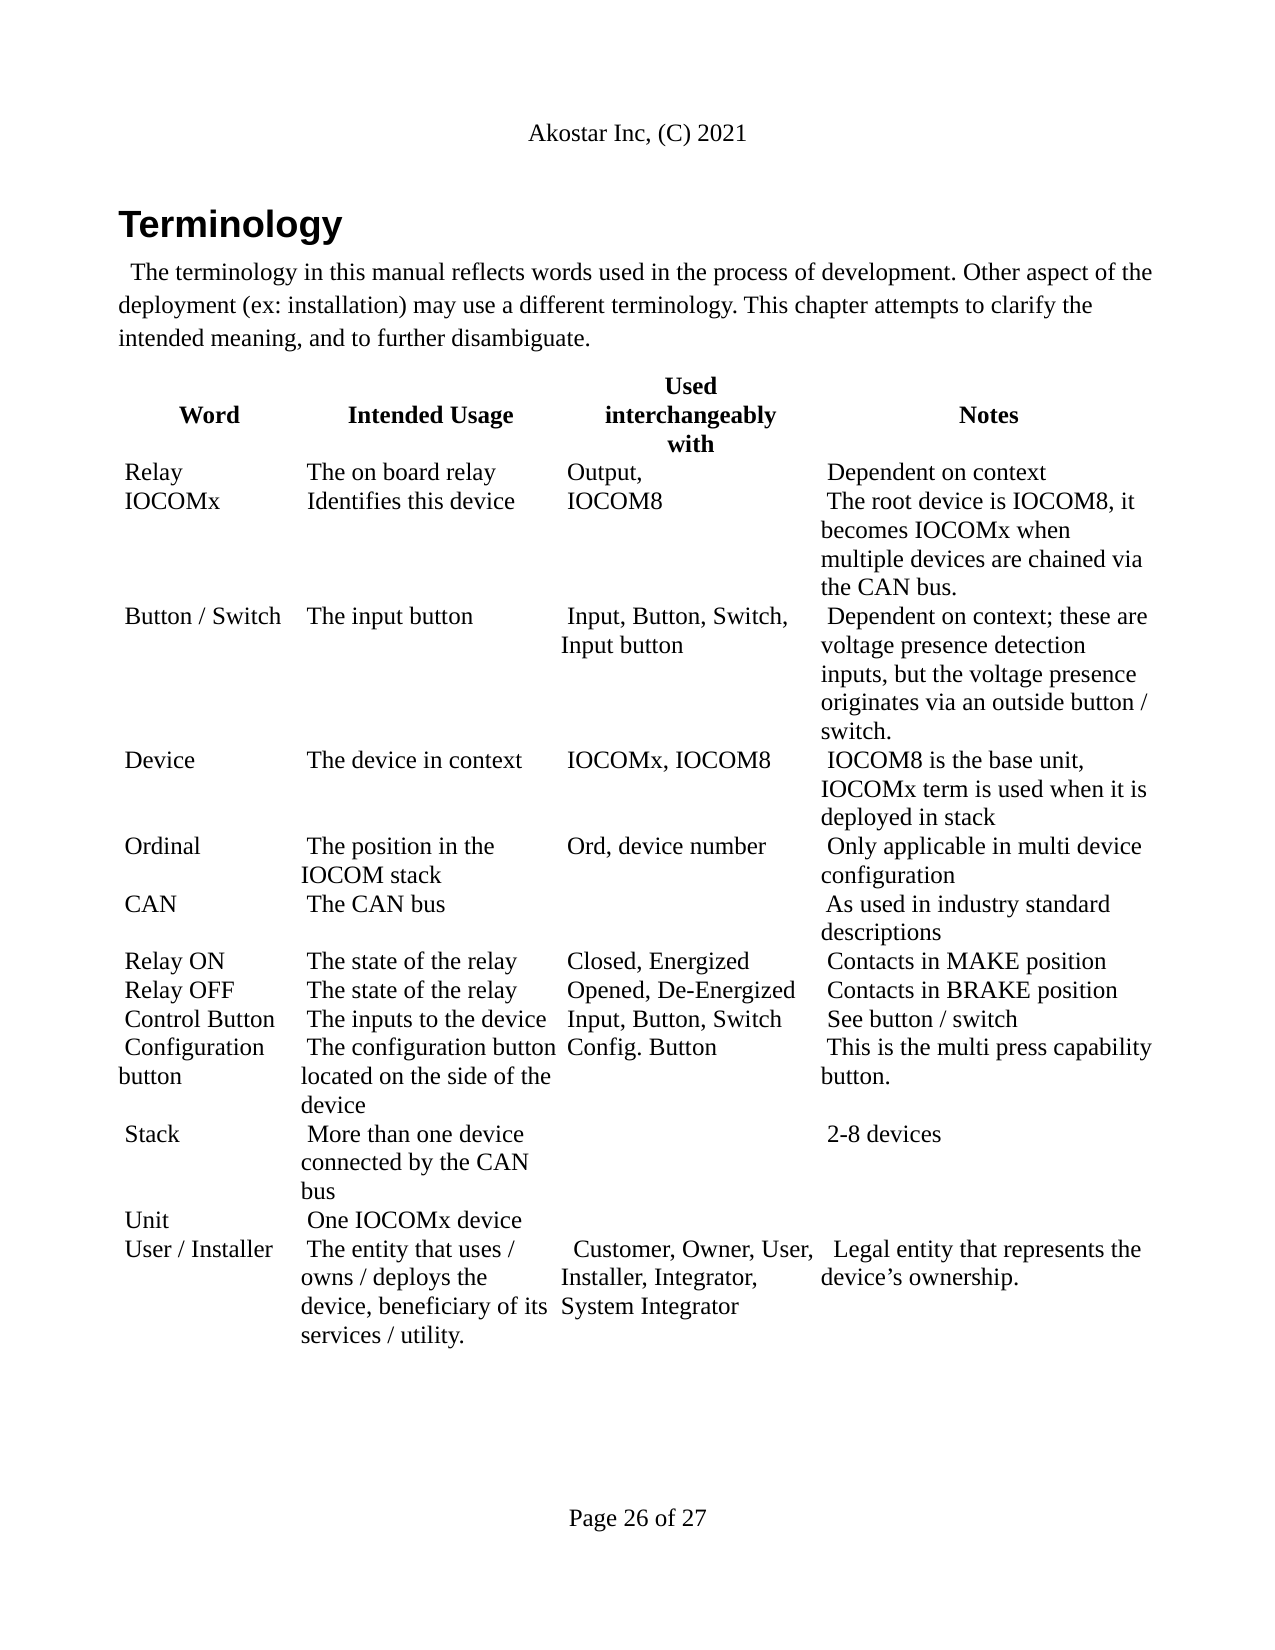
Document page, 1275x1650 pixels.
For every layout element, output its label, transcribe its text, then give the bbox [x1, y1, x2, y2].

table_cell Control Button [118, 1004, 301, 1032]
table_cell The input button [301, 601, 561, 745]
table_cell Stack [118, 1119, 301, 1205]
table_cell More than one device connected by the CAN bus [301, 1119, 561, 1205]
table_cell One IOCOMx device [301, 1205, 561, 1234]
table_cell Dependent on context; these are voltage presence detection inputs, but the voltage presence originates via an outside button / switch. [821, 601, 1157, 745]
table_cell Config. Button [561, 1033, 821, 1119]
table_cell IOCOM8 [561, 486, 821, 601]
table_cell Opened, De-Energized [561, 975, 821, 1004]
table_header Used interchangeably with [561, 371, 821, 457]
table_cell User / Installer [118, 1234, 301, 1349]
table_cell 2-8 devices [821, 1119, 1157, 1205]
table_cell Relay ON [118, 946, 301, 975]
table_cell Contacts in BRAKE position [821, 975, 1157, 1004]
table_cell Dependent on context [821, 458, 1157, 486]
table_cell [821, 1205, 1157, 1234]
table_cell Input, Button, Switch, Input button [561, 601, 821, 745]
table_cell Input, Button, Switch [561, 1004, 821, 1032]
table_header Word [118, 371, 301, 457]
table_cell Output, [561, 458, 821, 486]
table_cell Unit [118, 1205, 301, 1234]
table_cell IOCOMx [118, 486, 301, 601]
table_header Notes [821, 371, 1157, 457]
table_cell Button / Switch [118, 601, 301, 745]
table_cell CAN [118, 889, 301, 946]
table_cell The state of the relay [301, 975, 561, 1004]
table_cell Ordinal [118, 831, 301, 889]
table_cell Ord, device number [561, 831, 821, 889]
table_cell This is the multi press capability button. [821, 1033, 1157, 1119]
table_cell Legal entity that represents the device’s ownership. [821, 1234, 1157, 1349]
table_cell The position in the IOCOM stack [301, 831, 561, 889]
table_cell IOCOM8 is the base unit, IOCOMx term is used when it is deployed in stack [821, 745, 1157, 831]
table_cell [561, 1119, 821, 1205]
table_cell The configuration button located on the side of the device [301, 1033, 561, 1119]
table_cell The inputs to the device [301, 1004, 561, 1032]
table_cell The on board relay [301, 458, 561, 486]
table_header Intended Usage [301, 371, 561, 457]
table_cell Device [118, 745, 301, 831]
table_cell The state of the relay [301, 946, 561, 975]
table_cell Relay OFF [118, 975, 301, 1004]
table_cell The CAN bus [301, 889, 561, 946]
subtitle Terminology [118, 201, 1157, 245]
text The terminology in this manual reflects words used in the process of development. Other aspect of the deployment (ex: installation) may use a different terminology. This chapter attempts to clarify the intended meaning, and to further disambiguate. [118, 257, 1157, 352]
table_cell The root device is IOCOM8, it becomes IOCOMx when multiple devices are chained via the CAN bus. [821, 486, 1157, 601]
table_cell The device in context [301, 745, 561, 831]
table_cell Closed, Energized [561, 946, 821, 975]
table_cell [561, 1205, 821, 1234]
table_cell Customer, Owner, User, Installer, Integrator, System Integrator [561, 1234, 821, 1349]
table_cell Only applicable in multi device configuration [821, 831, 1157, 889]
table_cell The entity that uses / owns / deploys the device, beneficiary of its services / utility. [301, 1234, 561, 1349]
table_cell Identifies this device [301, 486, 561, 601]
table_cell Relay [118, 458, 301, 486]
table_cell As used in industry standard descriptions [821, 889, 1157, 946]
table_cell Contacts in MAKE position [821, 946, 1157, 975]
table_cell IOCOMx, IOCOM8 [561, 745, 821, 831]
table_cell [561, 889, 821, 946]
table_cell See button / switch [821, 1004, 1157, 1032]
table_cell Configuration button [118, 1033, 301, 1119]
